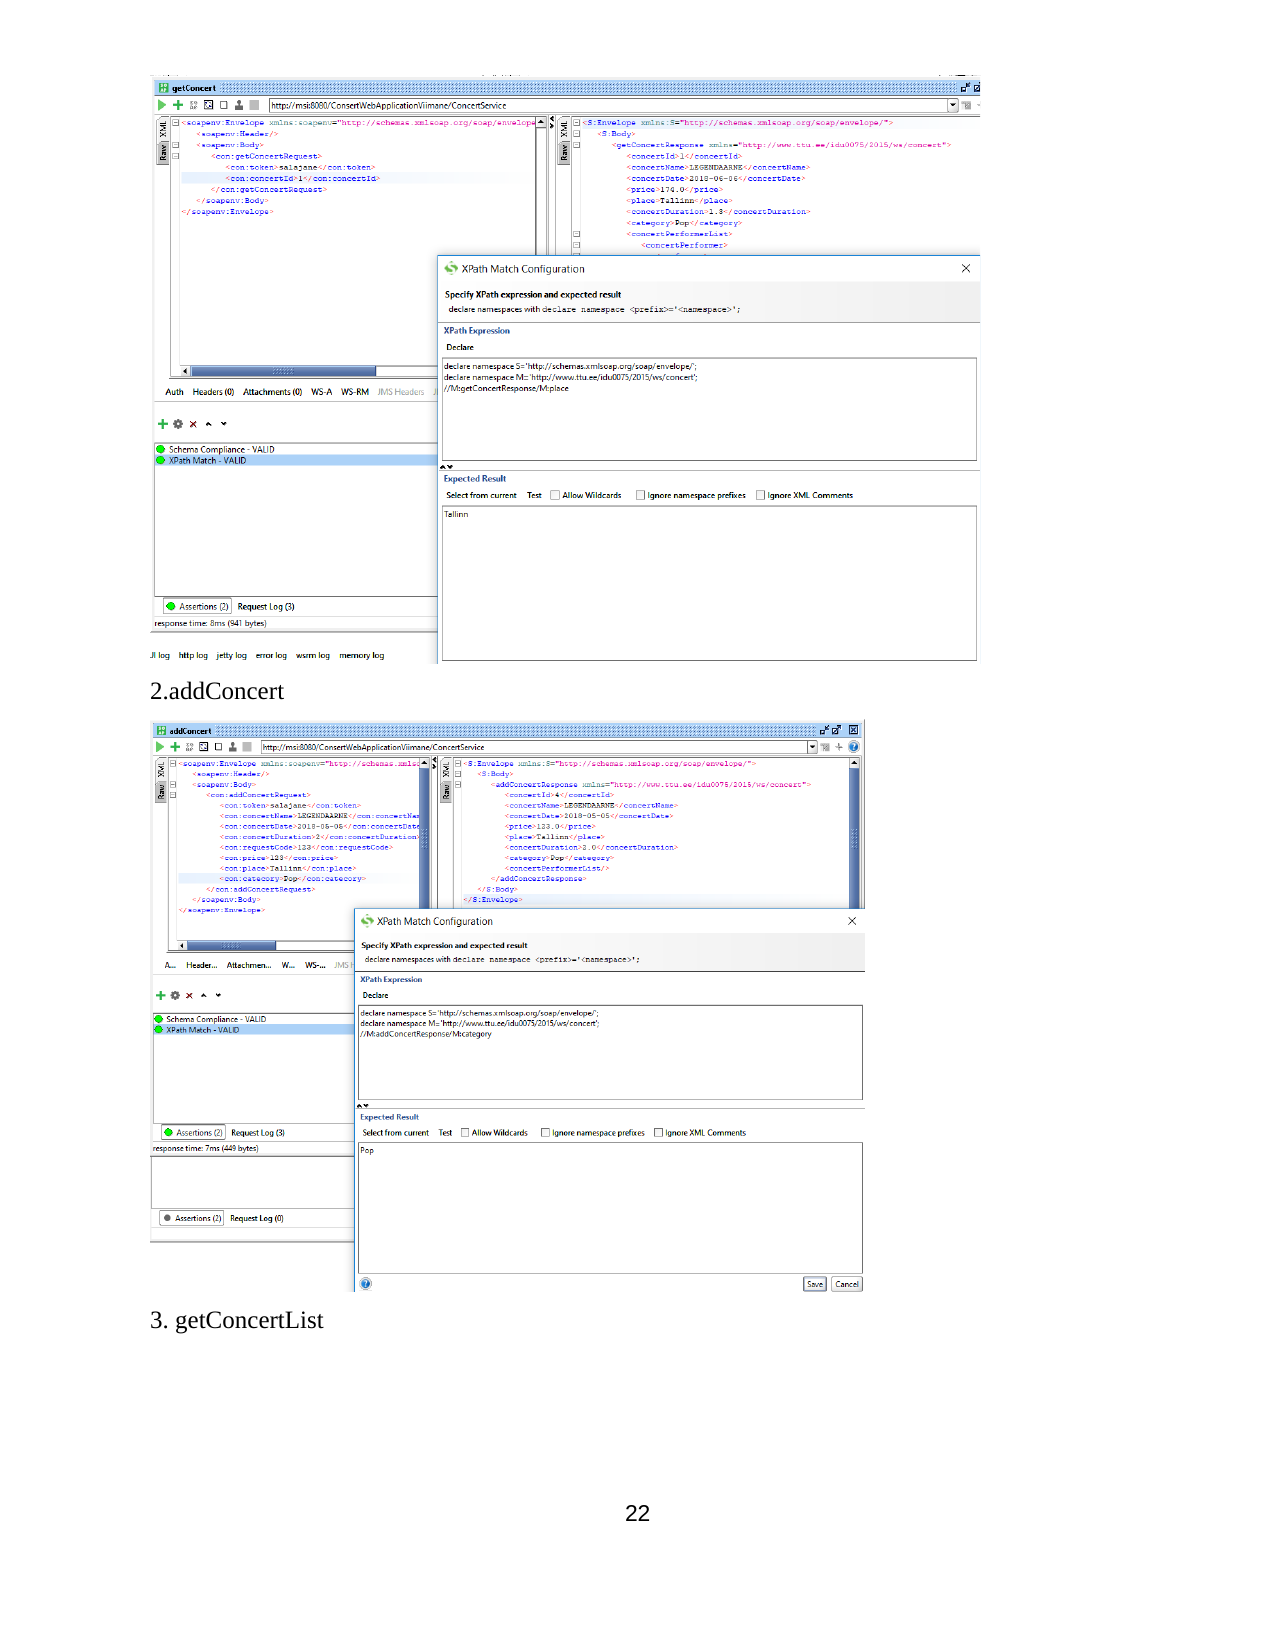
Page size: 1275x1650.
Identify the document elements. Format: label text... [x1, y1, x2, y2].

text 3. getConcertList [150, 1305, 1125, 1334]
text 2.addConcert [150, 676, 1125, 705]
